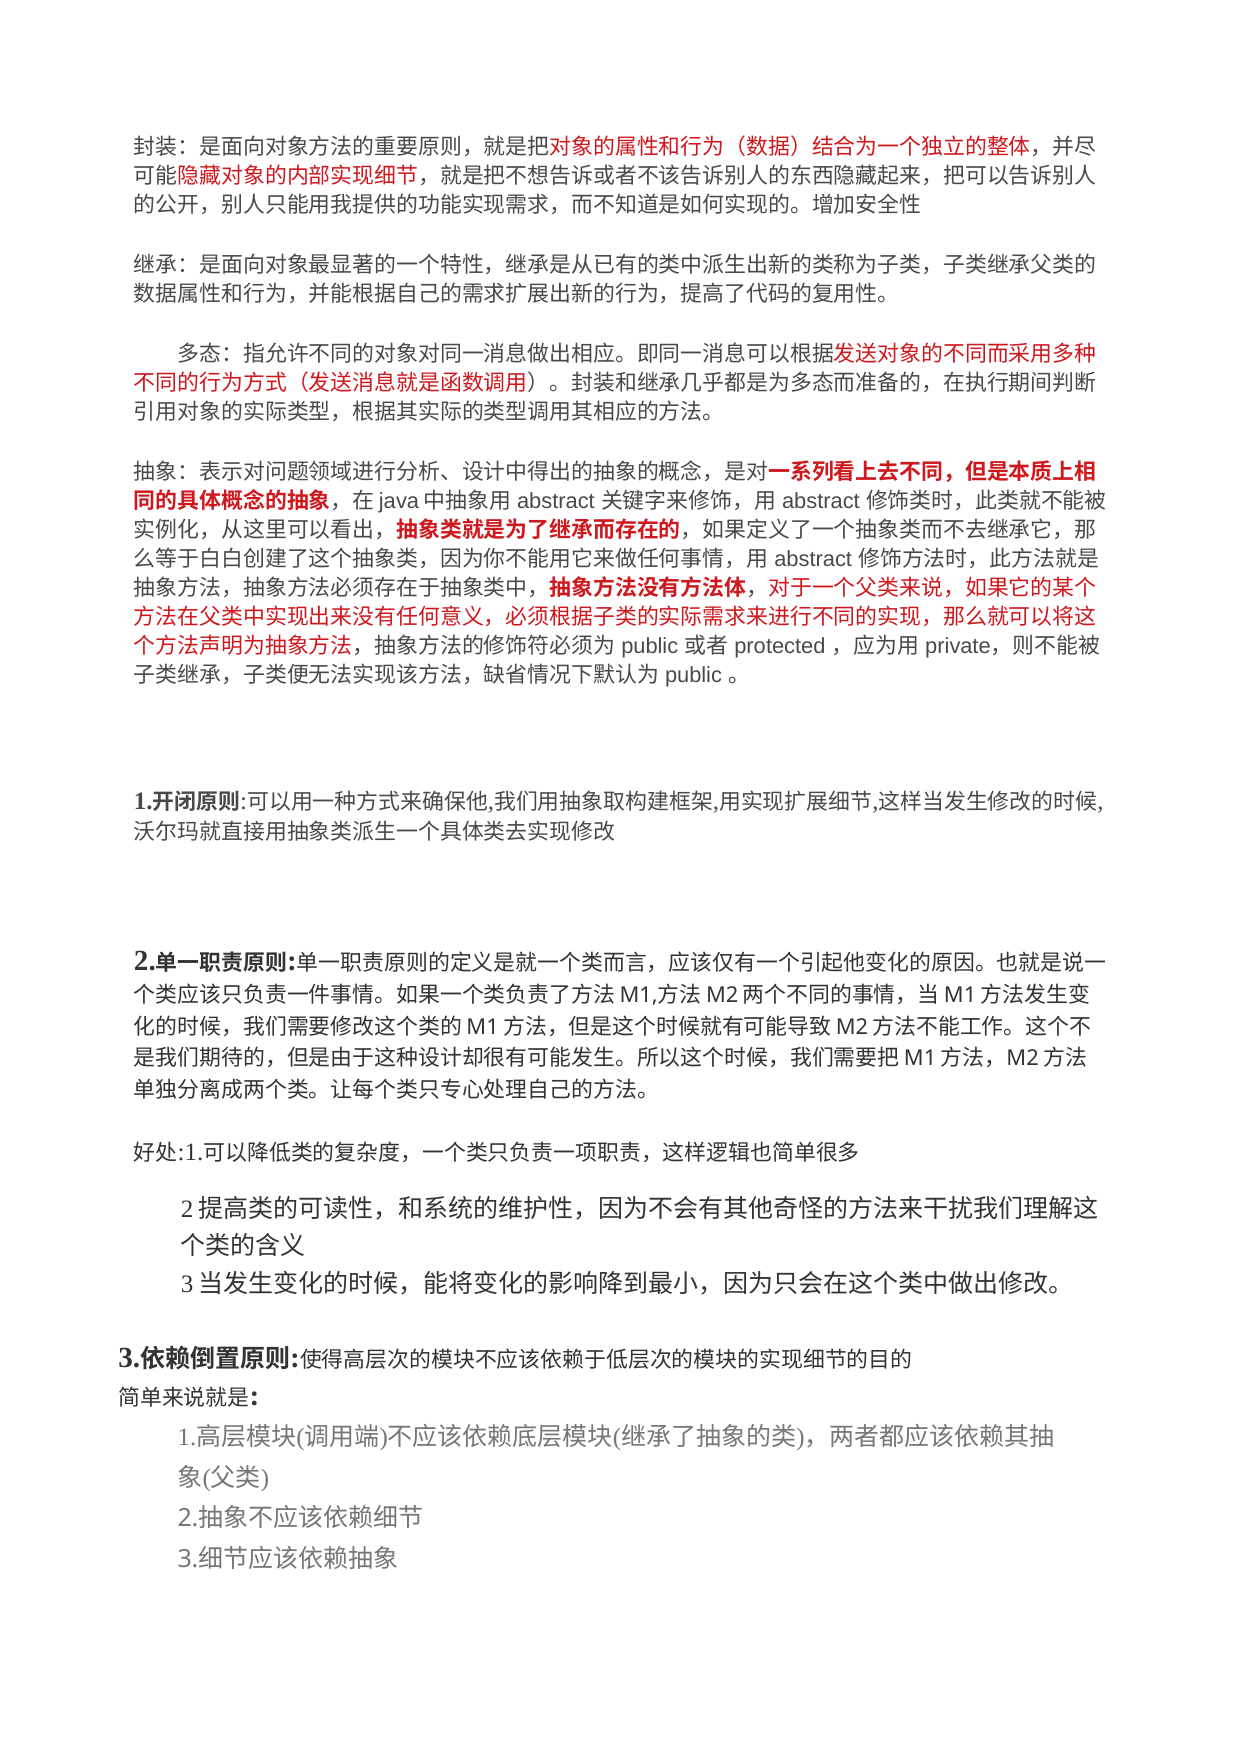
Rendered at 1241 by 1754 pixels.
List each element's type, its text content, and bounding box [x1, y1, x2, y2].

text 好处:1.可以降低类的复杂度，一个类只负责一项职责，这样逻辑也简单很多 [134, 1135, 1106, 1167]
list 2提高类的可读性，和系统的维护性，因为不会有其他奇怪的方法来干扰我们理解这个类的含义 [118, 1187, 1122, 1262]
subtitle 2.单一职责原则:单一职责原则的定义是就一个类而言，应该仅有一个引起他变化的原因。也就是说一个类应该只负责一件事情。如果一个类负责了方法M1,方法M2两个不同的事情，当M1方法发生变化的时候，我们需要修改这个类的M1方法，但是这个时候就有可能导致M2方法不能工作。这个不是我们期待的，但是由于这种设计却很有可能发生。所以这个时候，我们需要把M1方法，M2方法单独分离成两个类。让每个类只专心处理自己的方法。 [134, 943, 1106, 1104]
text 继承：是面向对象最显著的一个特性，继承是从已有的类中派生出新的类称为子类，子类继承父类的数据属性和行为，并能根据自己的需求扩展出新的行为，提高了代码的复用性。 [134, 252, 1106, 306]
subtitle 3.依赖倒置原则:使得高层次的模块不应该依赖于低层次的模块的实现细节的目的 [118, 1337, 1122, 1374]
text 封装：是面向对象方法的重要原则，就是把对象的属性和行为（数据）结合为一个独立的整体，并尽可能隐藏对象的内部实现细节，就是把不想告诉或者不该告诉别人的东西隐藏起来，把可以告诉别人的公开，别人只能用我提供的功能实现需求，而不知道是如何实现的。增加安全性 [134, 134, 1106, 217]
subtitle 简单来说就是: [118, 1374, 1122, 1412]
text 多态：指允许不同的对象对同一消息做出相应。即同一消息可以根据发送对象的不同而采用多种不同的行为方式（发送消息就是函数调用）。封装和继承几乎都是为多态而准备的，在执行期间判断引用对象的实际类型，根据其实际的类型调用其相应的方法。 [134, 341, 1106, 424]
text 抽象：表示对问题领域进行分析、设计中得出的抽象的概念，是对一系列看上去不同，但是本质上相同的具体概念的抽象，在java中抽象用 abstract 关键字来修饰，用 abstract 修饰类时，此类就不能被实例化，从这里可以看出，抽象类就是为了继承而存在的，如果定义了一个抽象类而不去继承它，那么等于白白创建了这个抽象类，因为你不能用它来做任何事情，用 abstract 修饰方法时，此方法就是抽象方法，抽象方法必须存在于抽象类中，抽象方法没有方法体，对于一个父类来说，如果它的某个方法在父类中实现出来没有任何意义，必须根据子类的实际需求来进行不同的实现，那么就可以将这个方法声明为抽象方法，抽象方法的修饰符必须为 public 或者 protected ，应为用 private，则不能被子类继承，子类便无法实现该方法，缺省情况下默认为 public 。 [134, 459, 1106, 687]
list 3当发生变化的时候，能将变化的影响降到最小，因为只会在这个类中做出修改。 [118, 1262, 1122, 1299]
text 1.开闭原则:可以用一种方式来确保他,我们用抽象取构建框架,用实现扩展细节,这样当发生修改的时候,沃尔玛就直接用抽象类派生一个具体类去实现修改 [134, 786, 1106, 844]
text 1.高层模块(调用端)不应该依赖底层模块(继承了抽象的类)，两者都应该依赖其抽象(父类) 2.抽象不应该依赖细节 3.细节应该依赖抽象 [177, 1412, 1063, 1574]
